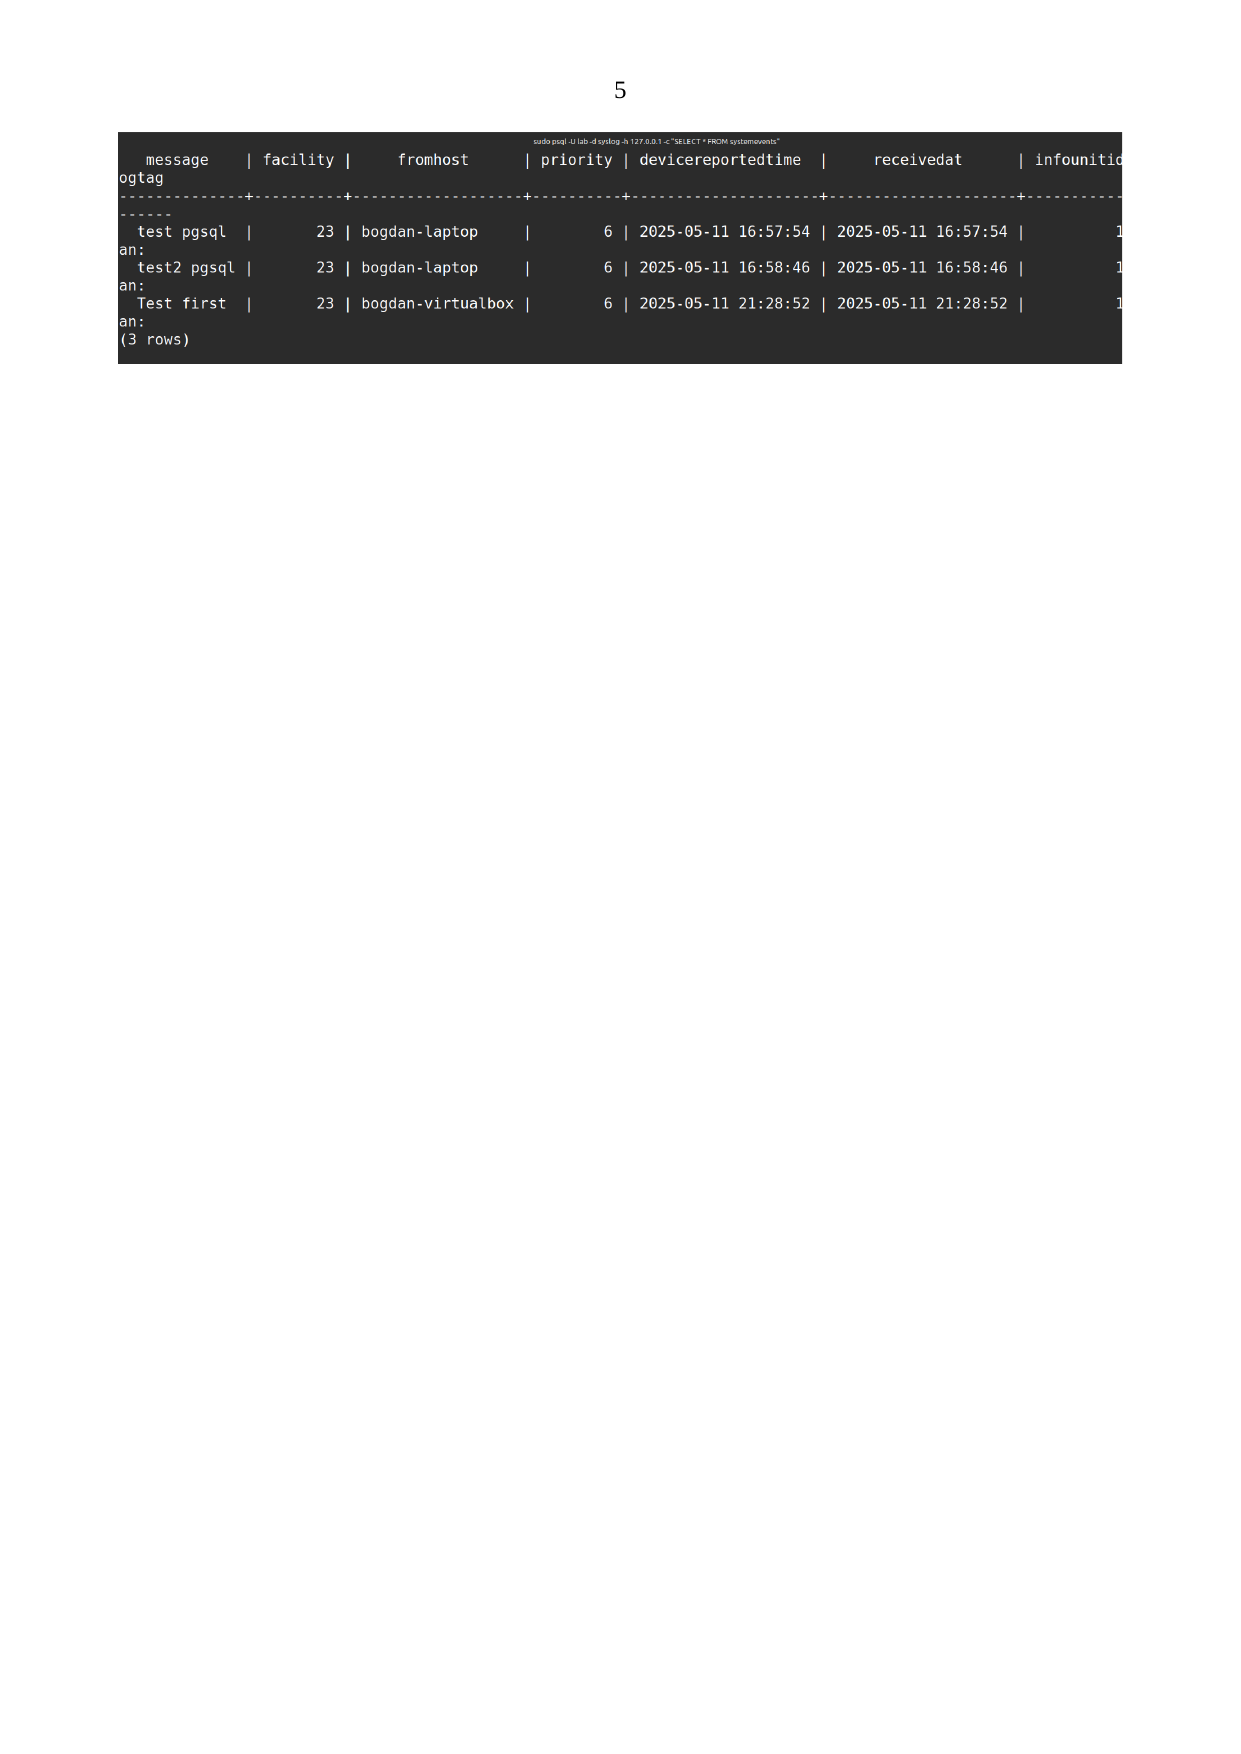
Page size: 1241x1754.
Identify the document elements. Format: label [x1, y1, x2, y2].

picture [118, 132, 1123, 364]
